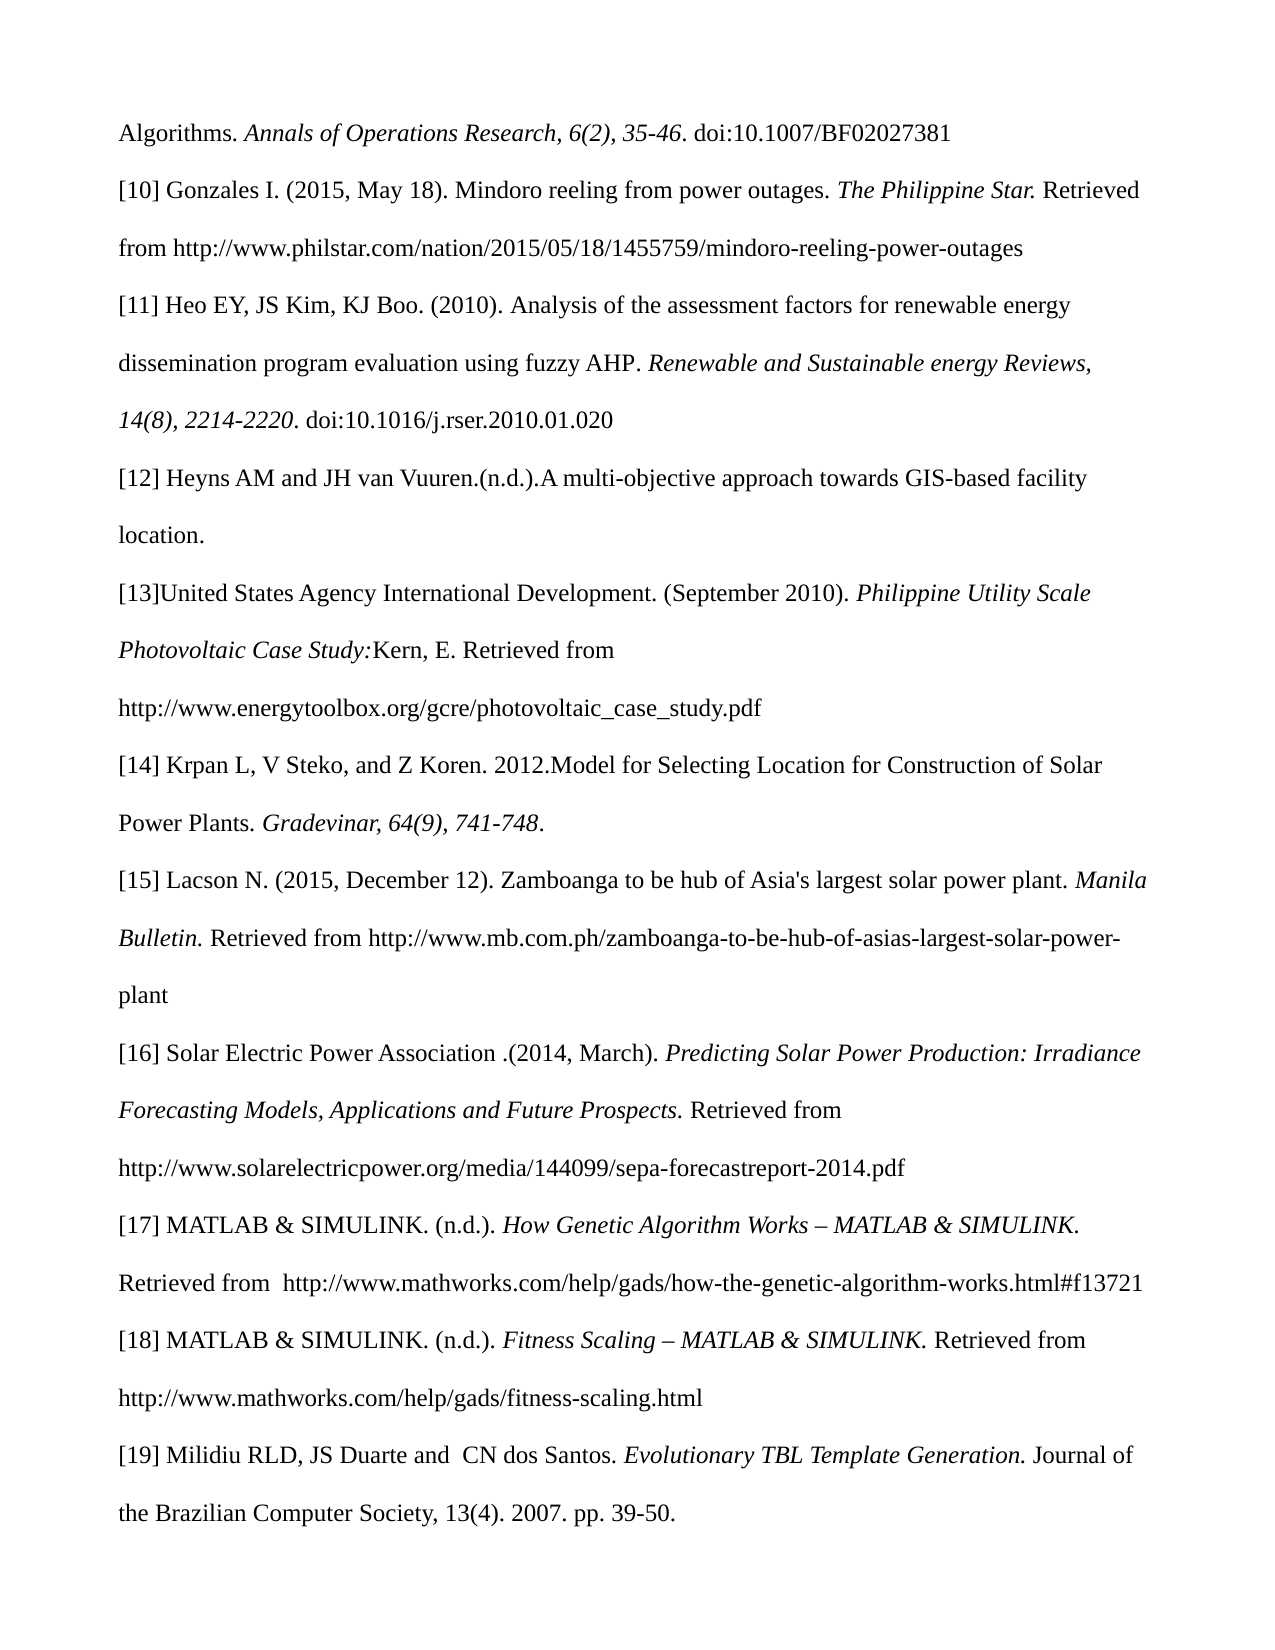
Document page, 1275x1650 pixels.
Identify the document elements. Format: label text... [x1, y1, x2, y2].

text [12] Heyns AM and JH van Vuuren.(n.d.).A multi-objective approach towards GIS-based facility location. [118, 463, 1157, 549]
text [11] Heo EY, JS Kim, KJ Boo. (2010). Analysis of the assessment factors for renewable energy dissemination program evaluation using fuzzy AHP. Renewable and Sustainable energy Reviews, 14(8), 2214-2220. doi:10.1016/j.rser.2010.01.020 [118, 291, 1157, 434]
text Algorithms. Annals of Operations Research, 6(2), 35-46. doi:10.1007/BF02027381 [118, 118, 1157, 147]
text [18] MATLAB & SIMULINK. (n.d.). Fitness Scaling – MATLAB & SIMULINK. Retrieved from http://www.mathworks.com/help/gads/fitness-scaling.html [118, 1326, 1157, 1412]
text [17] MATLAB & SIMULINK. (n.d.). How Genetic Algorithm Works – MATLAB & SIMULINK. Retrieved from http://www.mathworks.com/help/gads/how-the-genetic-algorithm-works.html#f13721 [118, 1211, 1157, 1297]
text [14] Krpan L, V Steko, and Z Koren. 2012.Model for Selecting Location for Construction of Solar Power Plants. Gradevinar, 64(9), 741-748. [118, 751, 1157, 837]
text [15] Lacson N. (2015, December 12). Zamboanga to be hub of Asia's largest solar power plant. Manila Bulletin. Retrieved from http://www.mb.com.ph/zamboanga-to-be-hub-of-asias-largest-solar-power-plant [118, 866, 1157, 1009]
text [16] Solar Electric Power Association .(2014, March). Predicting Solar Power Production: Irradiance Forecasting Models, Applications and Future Prospects. Retrieved from http://www.solarelectricpower.org/media/144099/sepa-forecastreport-2014.pdf [118, 1038, 1157, 1182]
text [19] Milidiu RLD, JS Duarte and CN dos Santos. Evolutionary TBL Template Generation. Journal of the Brazilian Computer Society, 13(4). 2007. pp. 39-50. [118, 1441, 1157, 1527]
text [10] Gonzales I. (2015, May 18). Mindoro reeling from power outages. The Philippine Star. Retrieved from http://www.philstar.com/nation/2015/05/18/1455759/mindoro-reeling-power-outages [118, 176, 1157, 262]
text [13]United States Agency International Development. (September 2010). Philippine Utility Scale Photovoltaic Case Study:Kern, E. Retrieved from http://www.energytoolbox.org/gcre/photovoltaic_case_study.pdf [118, 578, 1157, 722]
